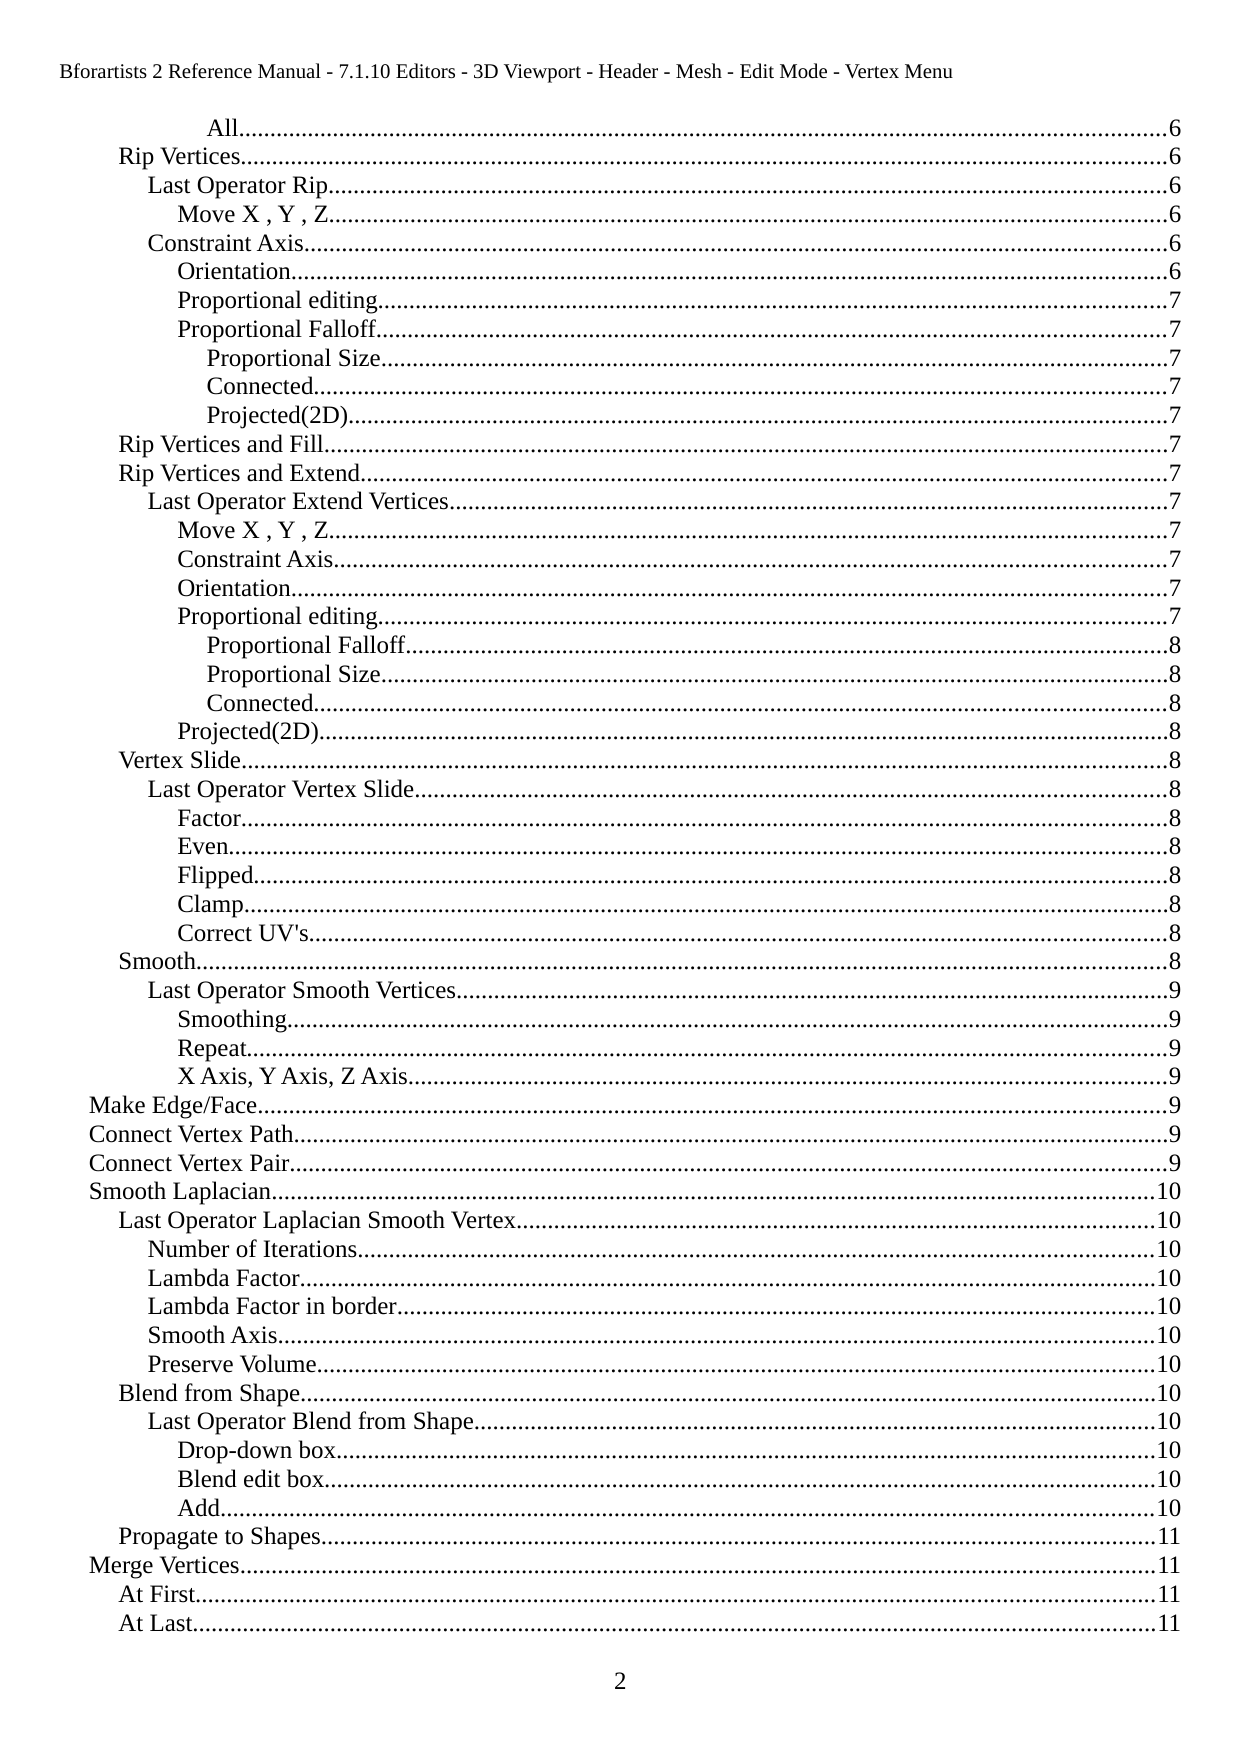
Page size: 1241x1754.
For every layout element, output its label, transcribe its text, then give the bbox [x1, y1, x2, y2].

text Lambda Factor 10 [147, 1263, 1181, 1291]
text Number of Iterations 10 [147, 1234, 1181, 1263]
text Correct UV's 8 [177, 918, 1181, 946]
text Move X , Y , Z 7 [177, 515, 1181, 544]
text Preserve Volume 10 [147, 1349, 1181, 1378]
text Proportional Falloff 8 [206, 630, 1181, 659]
text Projected(2D) 7 [206, 400, 1181, 429]
text Constraint Axis 6 [147, 228, 1181, 256]
text Flipped 8 [177, 860, 1181, 889]
text Move X , Y , Z 6 [177, 199, 1181, 228]
text At First 11 [118, 1579, 1181, 1608]
text Add 10 [177, 1493, 1181, 1521]
text Proportional Size 8 [206, 659, 1181, 688]
text Smooth Laplacian 10 [88, 1176, 1181, 1205]
text Drop-down box 10 [177, 1435, 1181, 1464]
text Rip Vertices and Extend 7 [118, 458, 1181, 486]
text Rip Vertices 6 [118, 141, 1181, 170]
text Rip Vertices and Fill 7 [118, 429, 1181, 458]
text Factor 8 [177, 803, 1181, 831]
text Make Edge/Face 9 [88, 1090, 1181, 1119]
text At Last 11 [118, 1608, 1181, 1636]
text Orientation 6 [177, 256, 1181, 285]
text Connected 8 [206, 688, 1181, 716]
text Merge Vertices 11 [88, 1550, 1181, 1579]
text Blend edit box 10 [177, 1464, 1181, 1493]
text Blend from Shape 10 [118, 1378, 1181, 1406]
text Proportional Falloff 7 [177, 314, 1181, 343]
text Even 8 [177, 831, 1181, 860]
text Last Operator Blend from Shape 10 [147, 1406, 1181, 1435]
text Proportional Size 7 [206, 343, 1181, 371]
text All 6 [206, 113, 1181, 141]
text Connect Vertex Pair 9 [88, 1148, 1181, 1176]
text Smooth 8 [118, 946, 1181, 975]
text Repeat 9 [177, 1033, 1181, 1061]
text Connect Vertex Path 9 [88, 1119, 1181, 1148]
text Proportional editing 7 [177, 601, 1181, 630]
text Proportional editing 7 [177, 285, 1181, 314]
text Last Operator Vertex Slide 8 [147, 774, 1181, 803]
text X Axis, Y Axis, Z Axis 9 [177, 1061, 1181, 1090]
text Constraint Axis 7 [177, 544, 1181, 573]
text Smoothing 9 [177, 1004, 1181, 1033]
text Last Operator Laplacian Smooth Vertex 10 [118, 1205, 1181, 1234]
text Vertex Slide 8 [118, 745, 1181, 774]
text Propagate to Shapes 11 [118, 1521, 1181, 1550]
text Connected 7 [206, 371, 1181, 400]
text Orientation 7 [177, 573, 1181, 601]
text Lambda Factor in border 10 [147, 1291, 1181, 1320]
text Last Operator Smooth Vertices 9 [147, 975, 1181, 1004]
text Projected(2D) 8 [177, 716, 1181, 745]
text Smooth Axis 10 [147, 1320, 1181, 1349]
text Last Operator Rip 6 [147, 170, 1181, 199]
text Clamp 8 [177, 889, 1181, 918]
text Last Operator Extend Vertices 7 [147, 486, 1181, 515]
